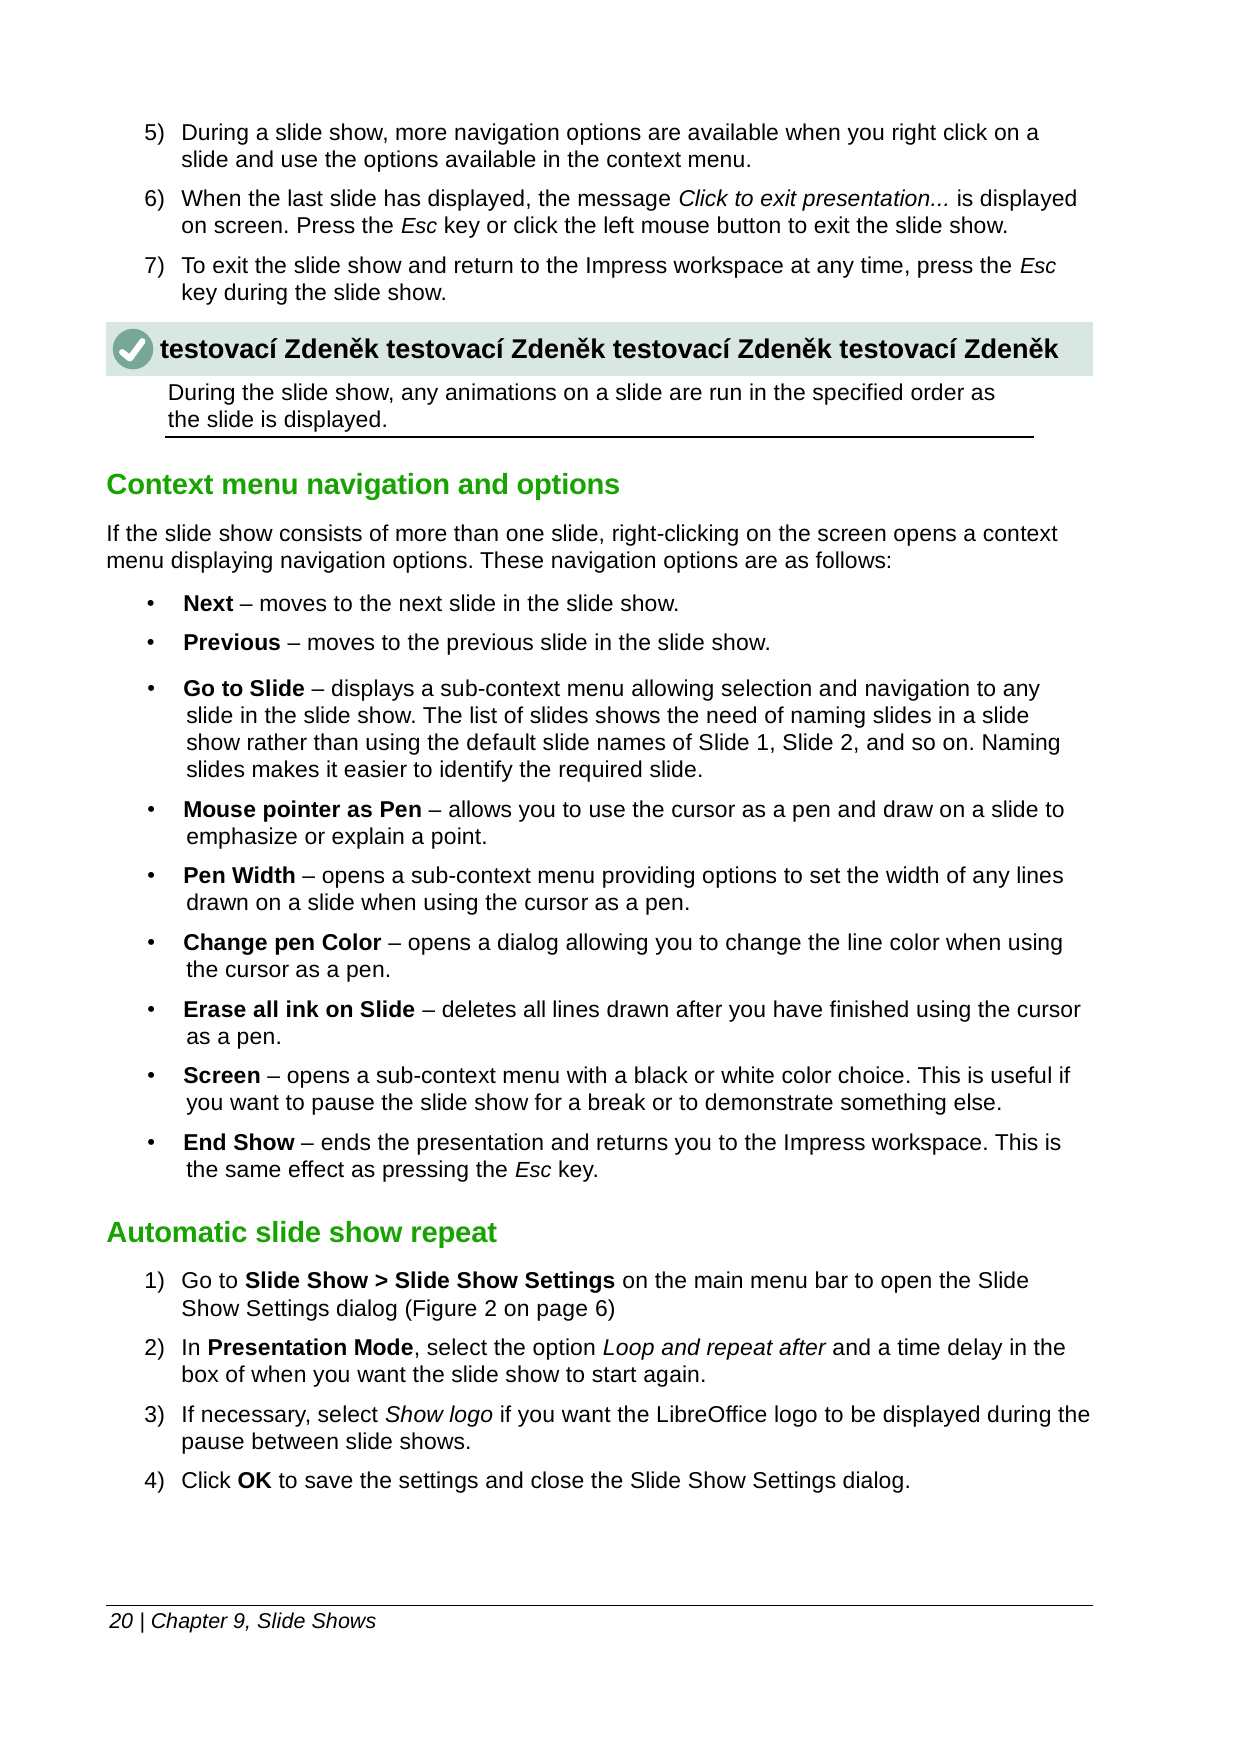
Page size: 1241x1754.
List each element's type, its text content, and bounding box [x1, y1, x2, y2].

list If necessary, select Show logo if you want the LibreOffice logo to be displayed during the pause between slide shows. [164, 1400, 1093, 1454]
list In Presentation Mode, select the option Loop and repeat after and a time delay in the box of when you want the slide show to start again. [164, 1333, 1093, 1388]
list During a slide show, more navigation options are available when you right click on a slide and use the options available in the context menu. [164, 118, 1093, 172]
list Erase all ink on Slide – deletes all lines drawn after you have finished using the cursor as a pen. [144, 992, 1093, 1049]
text During the slide show, any animations on a slide are run in the specified order as the slide is displayed. [164, 376, 1034, 438]
list Next – moves to the next slide in the slide show. [144, 586, 1093, 616]
list Previous – moves to the previous slide in the slide show. [144, 626, 1093, 659]
list Pen Width – opens a sub-context menu providing options to set the width of any lines drawn on a slide when using the cursor as a pen. [144, 859, 1093, 916]
list Click OK to save the settings and close the Slide Show Settings dialog. [164, 1467, 1093, 1494]
list Mouse pointer as Pen – allows you to use the cursor as a pen and draw on a slide to emphasize or explain a point. [144, 792, 1093, 849]
list Go to Slide Show > Slide Show Settings on the main menu bar to open the Slide Show Settings dialog (Figure 2 on page 5) [164, 1267, 1093, 1321]
list Go to Slide – displays a sub-context menu allowing selection and navigation to any slide in the slide show. The list of slides shows the need of naming slides in a slide show rather than using the default slide names of Slide 1, Slide 2, and so on. Naming slides makes it easier to identify the required slide. [144, 671, 1093, 782]
subtitle Automatic slide show repeat [106, 1214, 1093, 1248]
subtitle testovací Zdeněk testovací Zdeněk testovací Zdeněk testovací Zdeněk [106, 322, 1093, 376]
list Screen – opens a sub-context menu with a black or white color choice. This is useful if you want to pause the slide show for a break or to demonstrate something else. [144, 1059, 1093, 1116]
list When the last slide has displayed, the message Click to exit presentation... is displayed on screen. Press the Esc key or click the left mouse button to exit the slide show. [164, 185, 1093, 239]
list To exit the slide show and return to the Impress workspace at any time, press the Esc key during the slide show. [164, 251, 1093, 306]
list End Show – ends the presentation and returns you to the Impress workspace. This is the same effect as pressing the Esc key. [144, 1125, 1093, 1185]
subtitle Context menu navigation and options [106, 467, 1093, 501]
list Change pen Color – opens a dialog allowing you to change the line color when using the cursor as a pen. [144, 925, 1093, 982]
text If the slide show consists of more than one slide, right-clicking on the screen opens a context menu displaying navigation options. These navigation options are as follows: [106, 519, 1093, 574]
